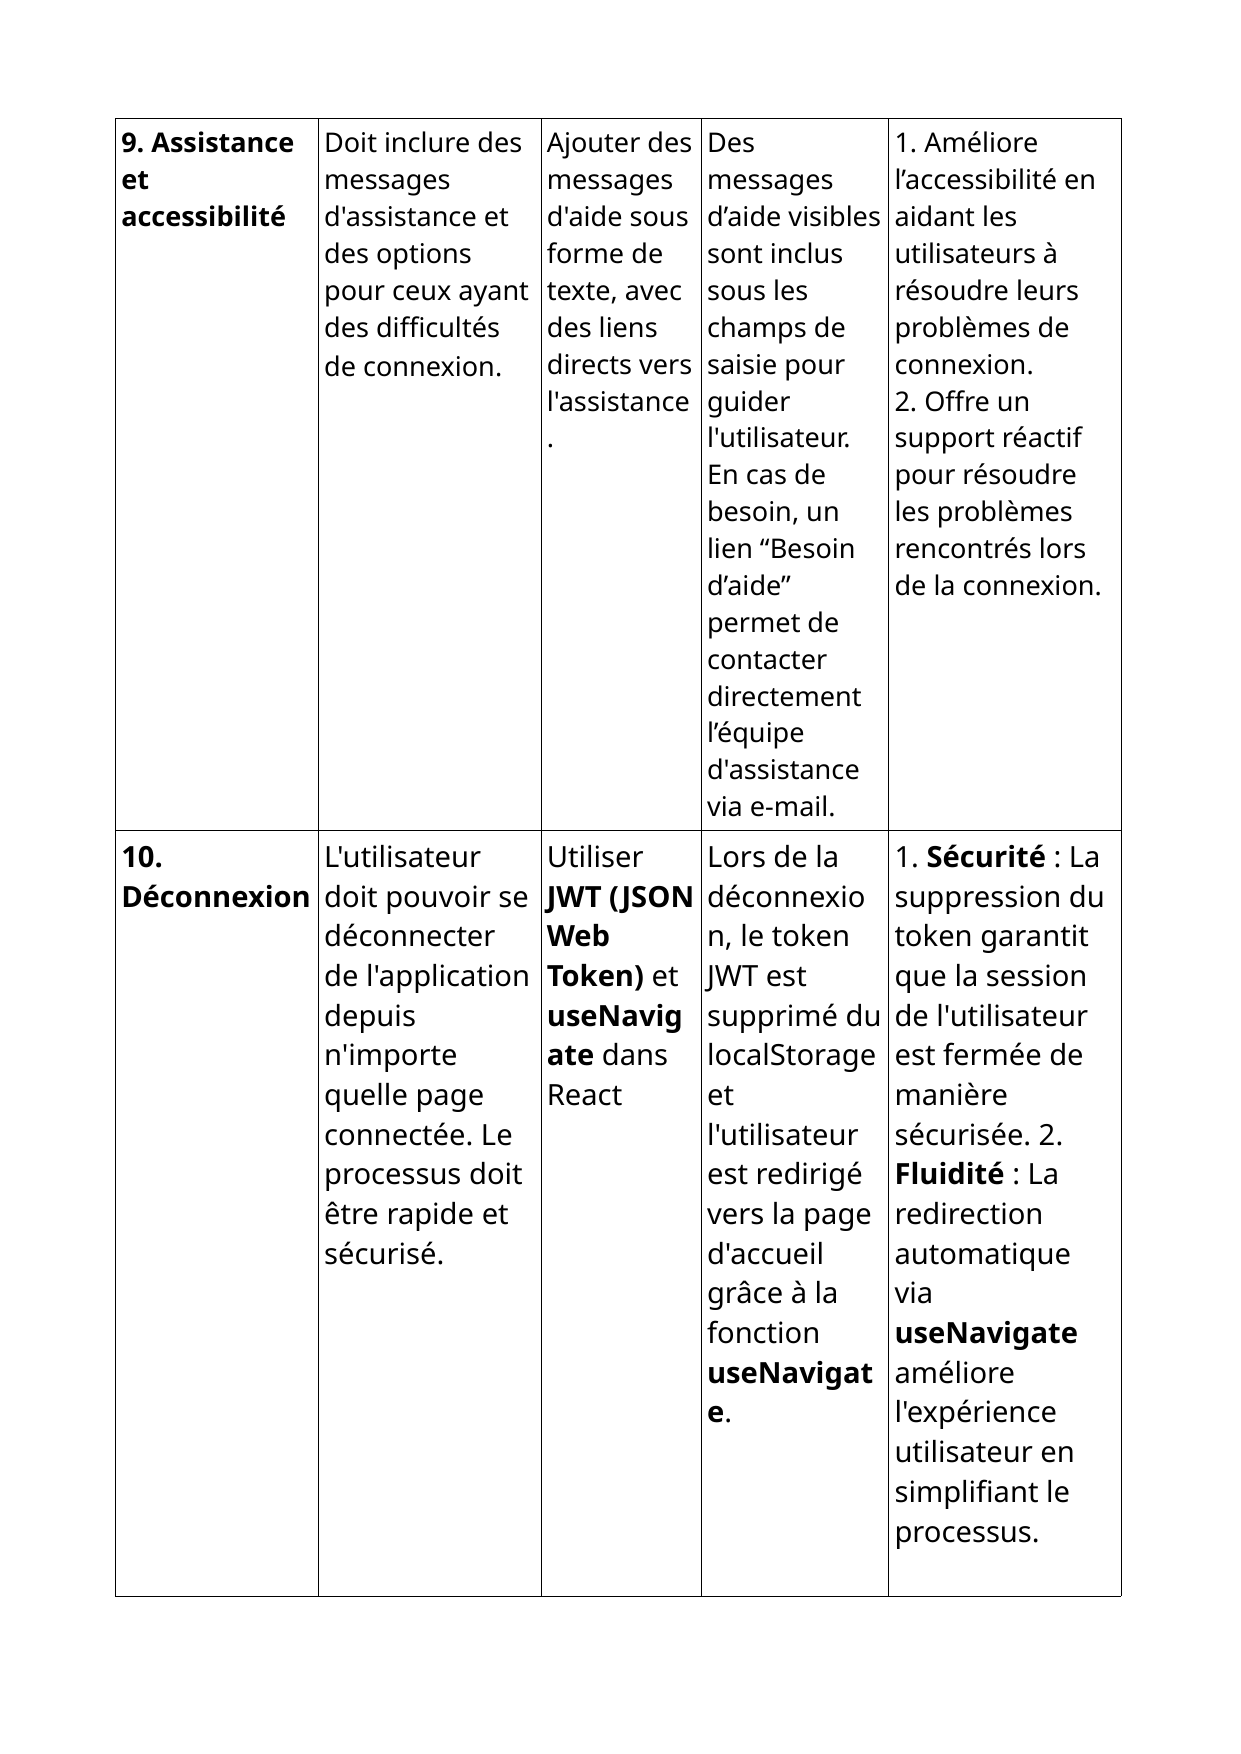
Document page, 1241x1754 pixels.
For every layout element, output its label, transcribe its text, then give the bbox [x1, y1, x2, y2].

table_cell 1. Améliore l’accessibilité en aidant les utilisateurs à résoudre leurs problèmes de connexion. 2. Offre un support réactif pour résoudre les problèmes rencontrés lors de la connexion. [889, 119, 1121, 830]
table_cell 1. Sécurité : La suppression du token garantit que la session de l'utilisateur est fermée de manière sécurisée. 2. Fluidité : La redirection automatique via useNavigate améliore l'expérience utilisateur en simplifiant le processus. [889, 831, 1121, 1596]
table_cell 10. Déconnexion [116, 831, 318, 1596]
table_cell L'utilisateur doit pouvoir se déconnecter de l'application depuis n'importe quelle page connectée. Le processus doit être rapide et sécurisé. [319, 831, 541, 1596]
table_cell Des messages d’aide visibles sont inclus sous les champs de saisie pour guider l'utilisateur. En cas de besoin, un lien “Besoin d’aide” permet de contacter directement l’équipe d'assistance via e-mail. [702, 119, 888, 830]
table_cell Doit inclure des messages d'assistance et des options pour ceux ayant des difficultés de connexion. [319, 119, 541, 830]
table_cell Utiliser JWT (JSON Web Token) et useNavigate dans React [542, 831, 701, 1596]
table_cell 9. Assistance et accessibilité [116, 119, 318, 830]
table_cell Lors de la déconnexion, le token JWT est supprimé du localStorage et l'utilisateur est redirigé vers la page d'accueil grâce à la fonction useNavigate. [702, 831, 888, 1596]
table_cell Ajouter des messages d'aide sous forme de texte, avec des liens directs vers l'assistance. [542, 119, 701, 830]
